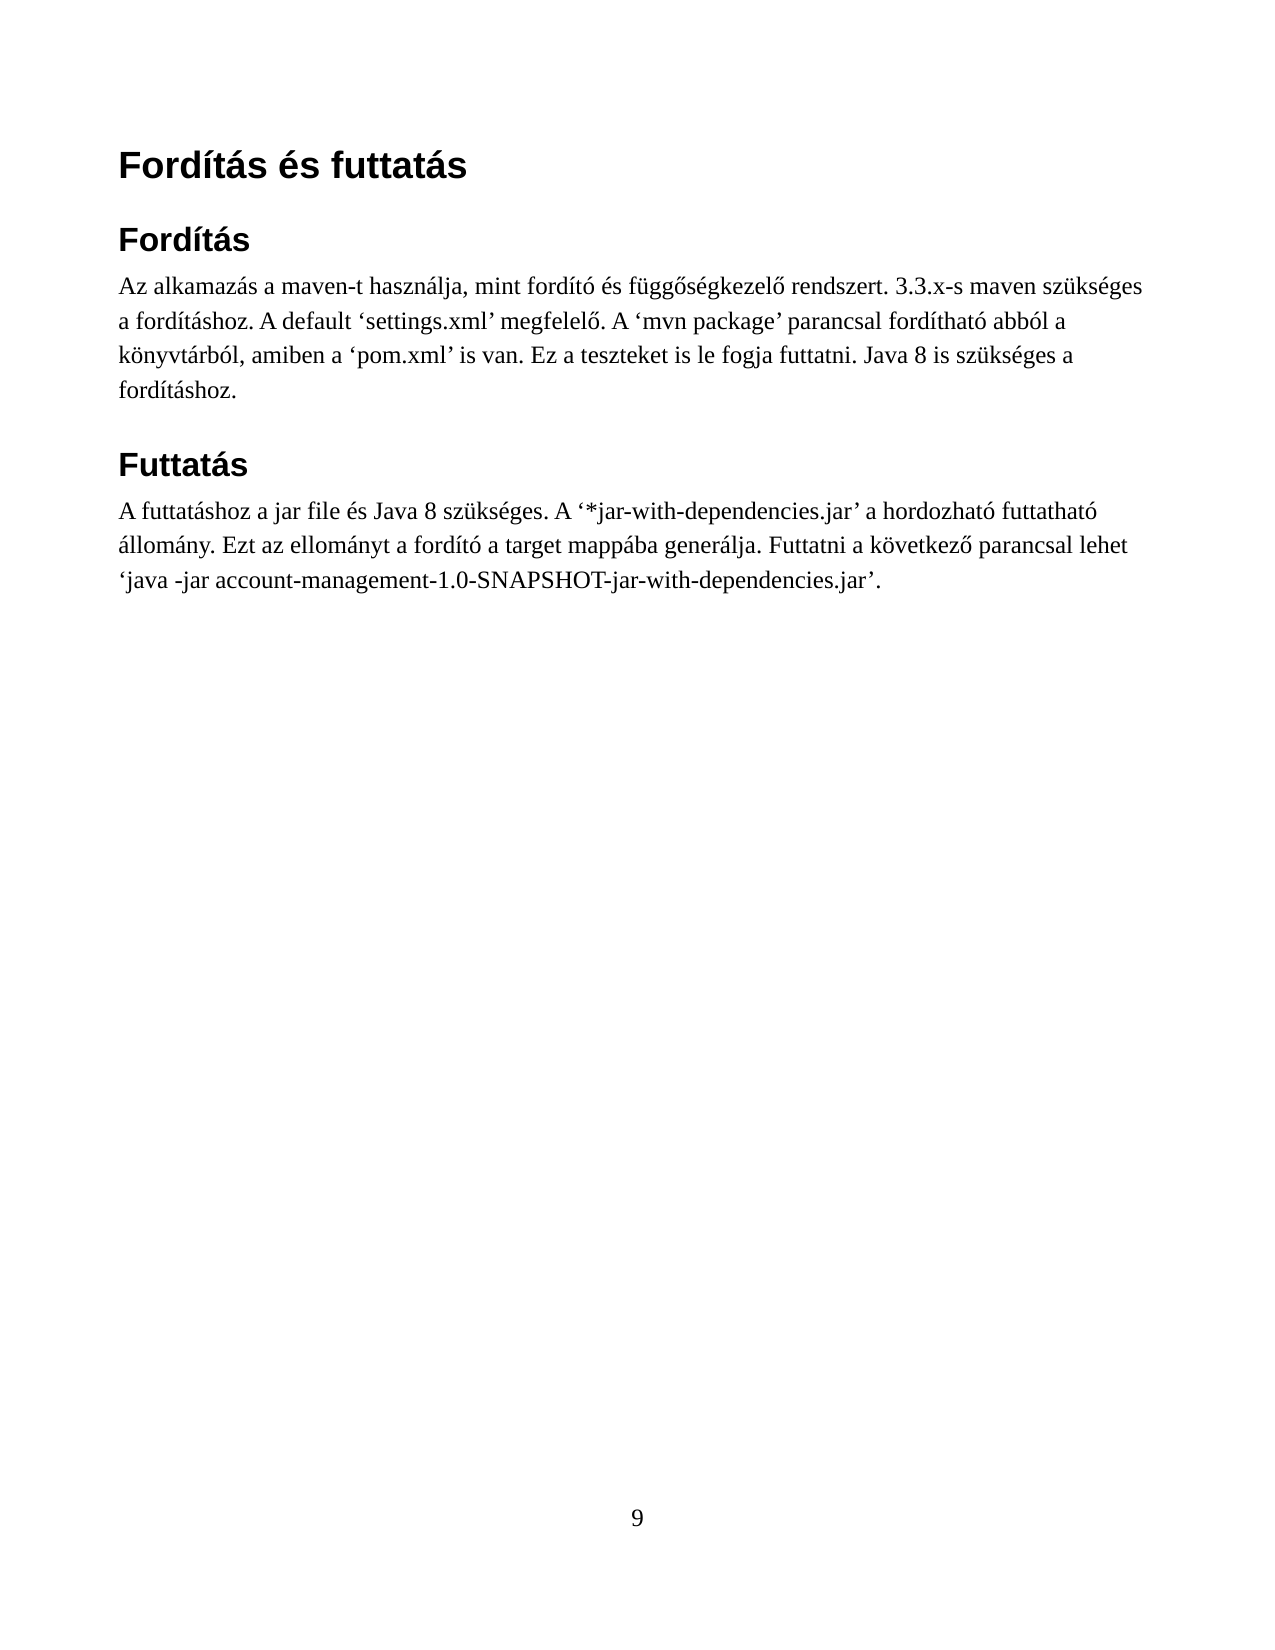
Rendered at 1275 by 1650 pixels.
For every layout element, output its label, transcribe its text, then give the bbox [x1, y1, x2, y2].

subtitle Fordítás és futtatás [118, 143, 1157, 187]
subtitle Futtatás [118, 444, 1157, 483]
subtitle Fordítás [118, 220, 1157, 259]
text Az alkamazás a maven-t használja, mint fordító és függőségkezelő rendszert. 3.3.x-s maven szükséges a fordításhoz. A default ‘settings.xml’ megfelelő. A ‘mvn package’ parancsal fordítható abból a könyvtárból, amiben a ‘pom.xml’ is van. Ez a teszteket is le fogja futtatni. Java 8 is szükséges a fordításhoz. [118, 271, 1157, 403]
text A futtatáshoz a jar file és Java 8 szükséges. A ‘*jar-with-dependencies.jar’ a hordozható futtatható állomány. Ezt az ellományt a fordító a target mappába generálja. Futtatni a következő parancsal lehet ‘java -jar account-management-1.0-SNAPSHOT-jar-with-dependencies.jar’. [118, 496, 1157, 593]
